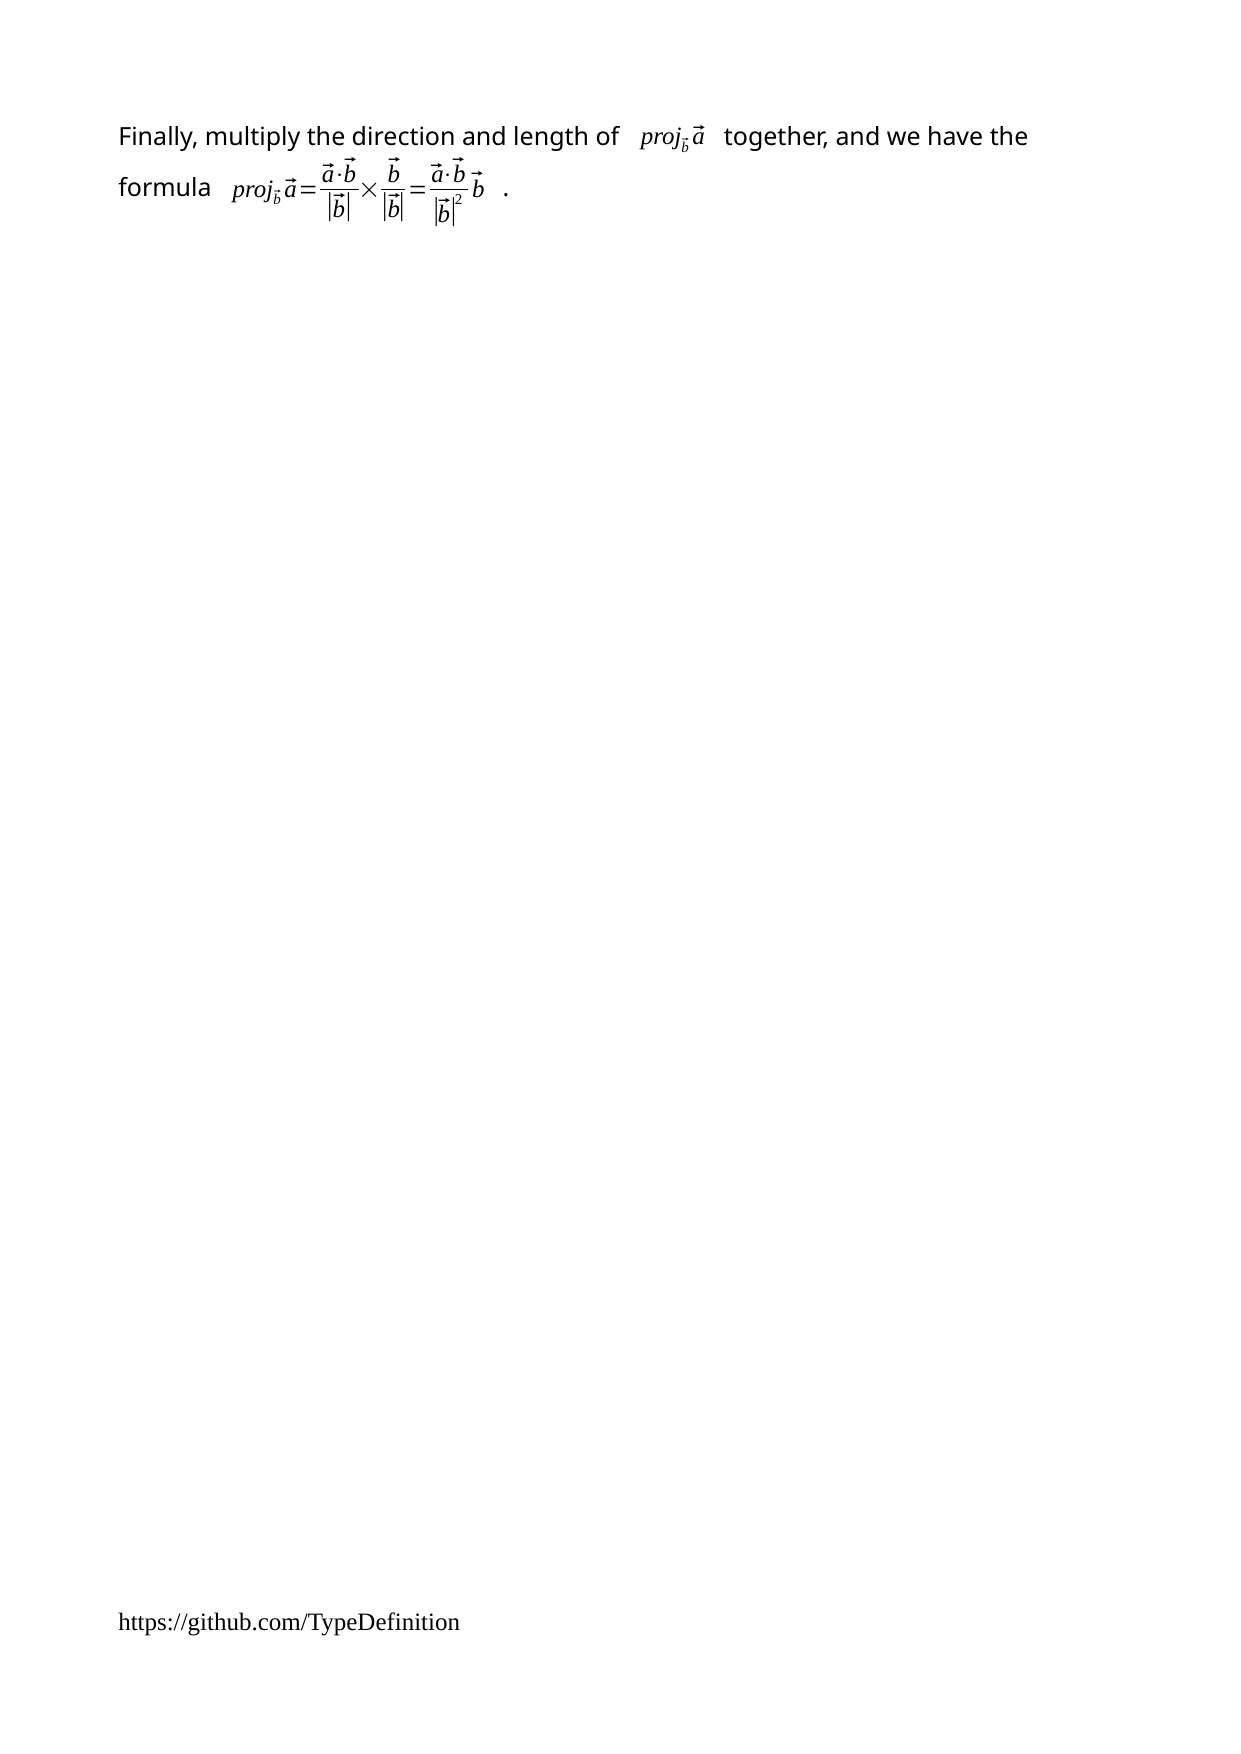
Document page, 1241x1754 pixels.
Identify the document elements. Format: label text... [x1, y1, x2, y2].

text Finally, multiply the direction and length oftogether, and we have the formula. [118, 118, 1122, 228]
